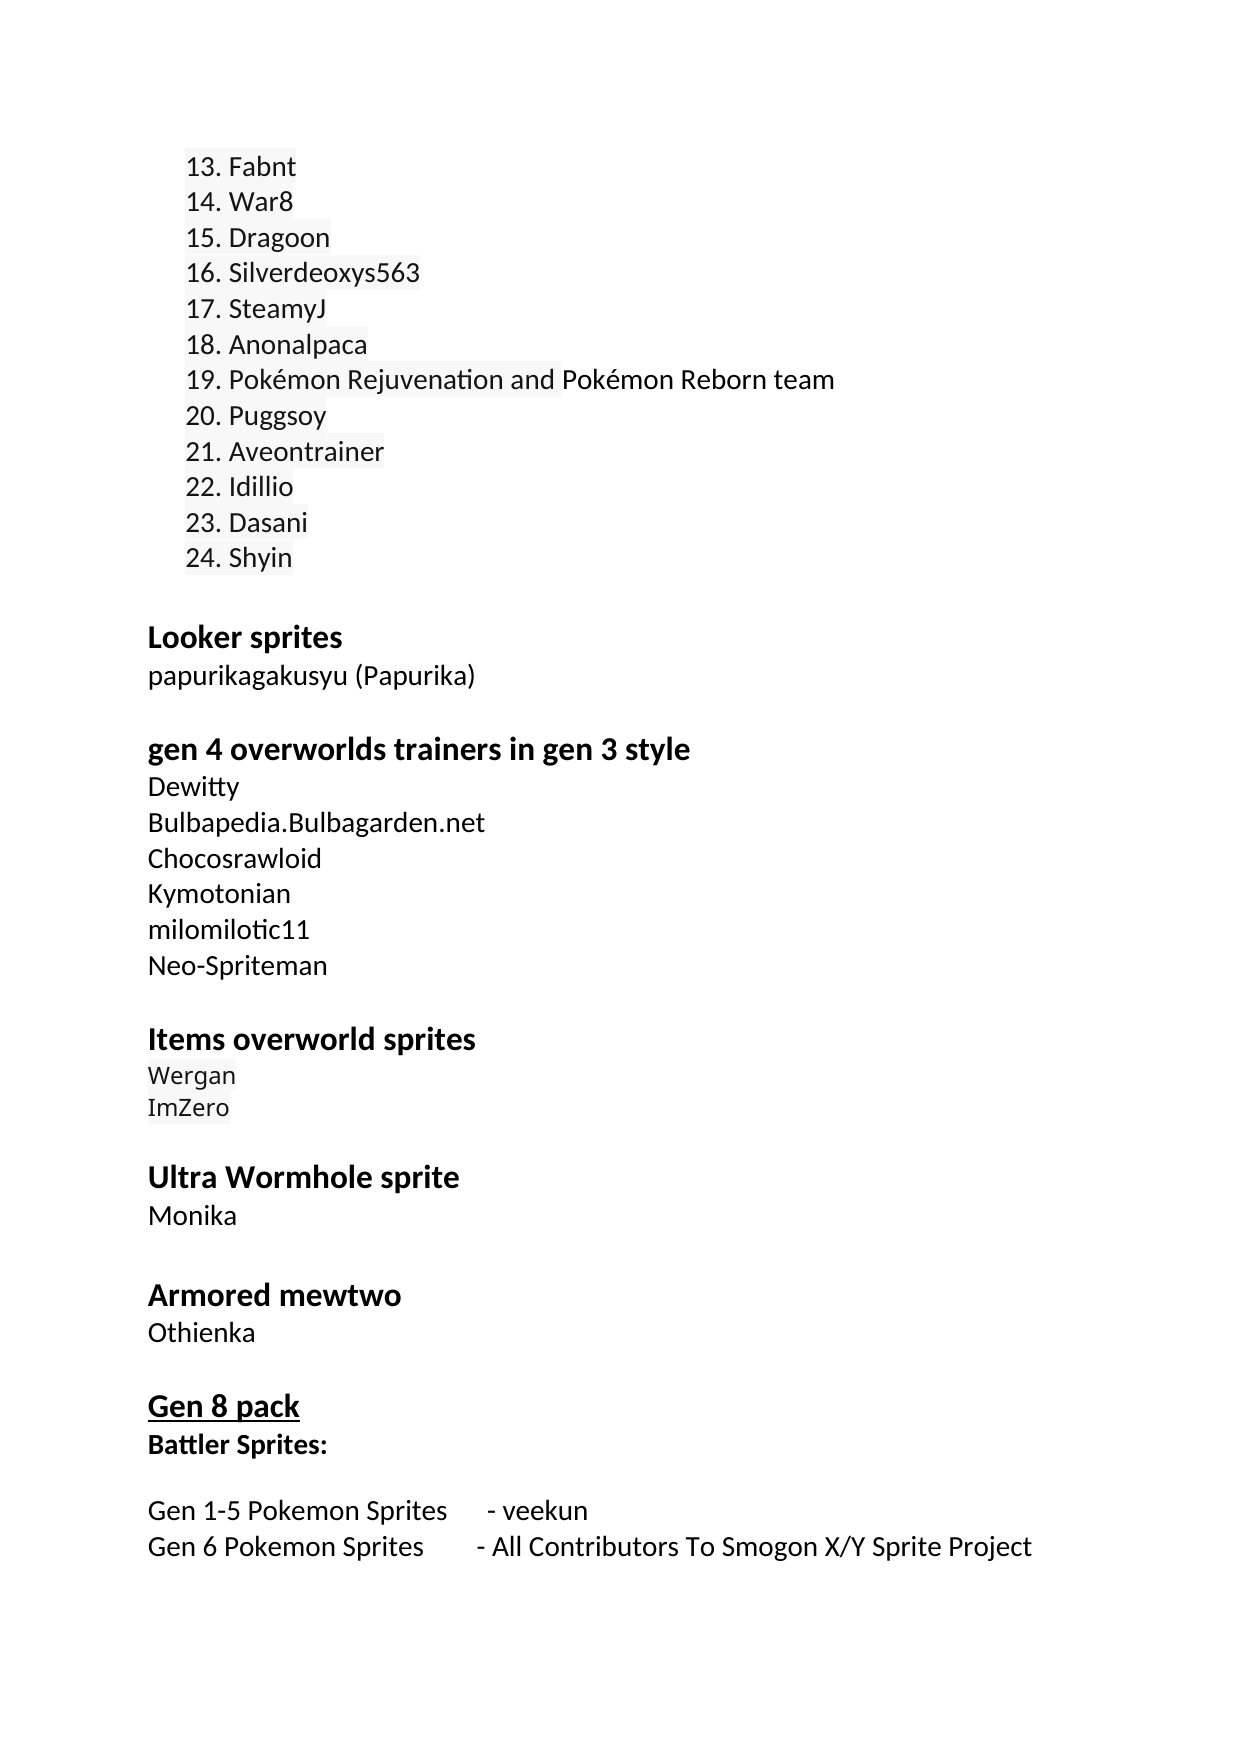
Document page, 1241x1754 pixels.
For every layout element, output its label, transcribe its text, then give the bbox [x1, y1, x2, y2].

text Armored mewtwo [148, 1273, 1093, 1314]
text Chocosrawloid [148, 840, 1093, 875]
text Wergan ImZero [148, 1059, 1093, 1124]
text Gen 8 pack [148, 1386, 1093, 1426]
text Othienka [148, 1314, 1093, 1350]
text Kymotonian [148, 875, 1093, 911]
text gen 4 overworlds trainers in gen 3 style [148, 728, 1093, 768]
text Neo-Spriteman [148, 947, 1093, 982]
text Dewitty [148, 768, 1093, 804]
text Items overworld sprites [148, 1018, 1093, 1059]
text Monika [148, 1197, 1093, 1233]
text Battler Sprites: [148, 1426, 1093, 1462]
text 13. Fabnt 14. War8 15. Dragoon 16. Silverdeoxys563 17. SteamyJ 18. Anonalpaca 19. Pokémon Rejuvenation and Pokémon Reborn team 20. Puggsoy 21. Aveontrainer 22. Idillio 23. Dasani 24. Shyin [185, 148, 1093, 575]
text Gen 6 Pokemon Sprites - All Contributors To Smogon X/Y Sprite Project [148, 1528, 1093, 1564]
text milomilotic11 [148, 911, 1093, 947]
text papurikagakusyu (Papurika) [148, 657, 1093, 692]
text Bulbapedia.Bulbagarden.net [148, 804, 1093, 840]
text Gen 1-5 Pokemon Sprites - veekun [148, 1492, 1093, 1528]
text Looker sprites [148, 616, 1093, 657]
text Ultra Wormhole sprite [148, 1156, 1093, 1197]
